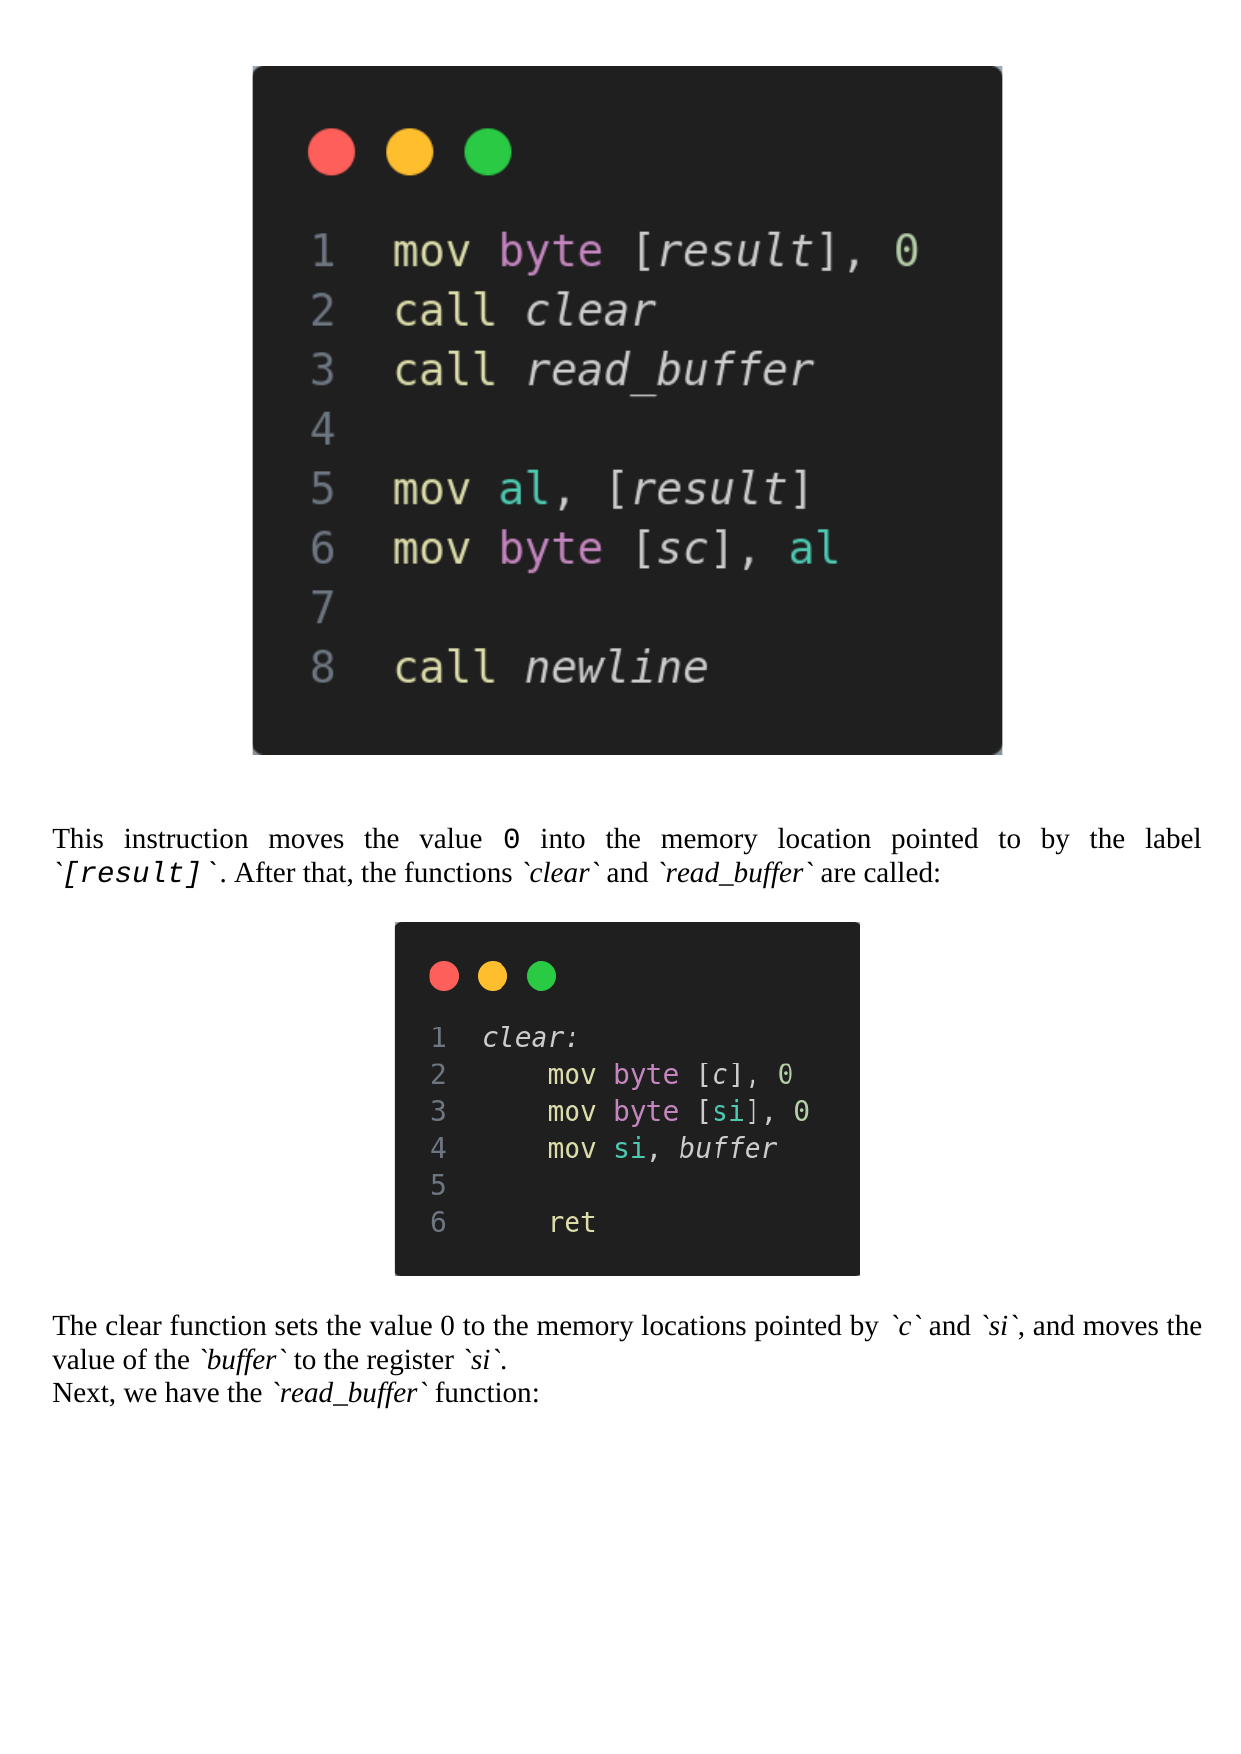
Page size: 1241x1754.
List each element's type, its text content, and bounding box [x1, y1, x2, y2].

picture [252, 66, 1003, 755]
picture [394, 922, 860, 1276]
subtitle Next, we have the `read_buffer` function: [52, 1376, 1203, 1410]
subtitle This instruction moves the value 0 into the memory location pointed to by the label `[result]`. After that, the functions `clear` and `read_buffer` are called: [52, 822, 1203, 889]
subtitle The clear function sets the value 0 to the memory locations pointed by `c` and `si`, and moves the value of the `buffer` to the register `si`. [52, 1309, 1203, 1376]
